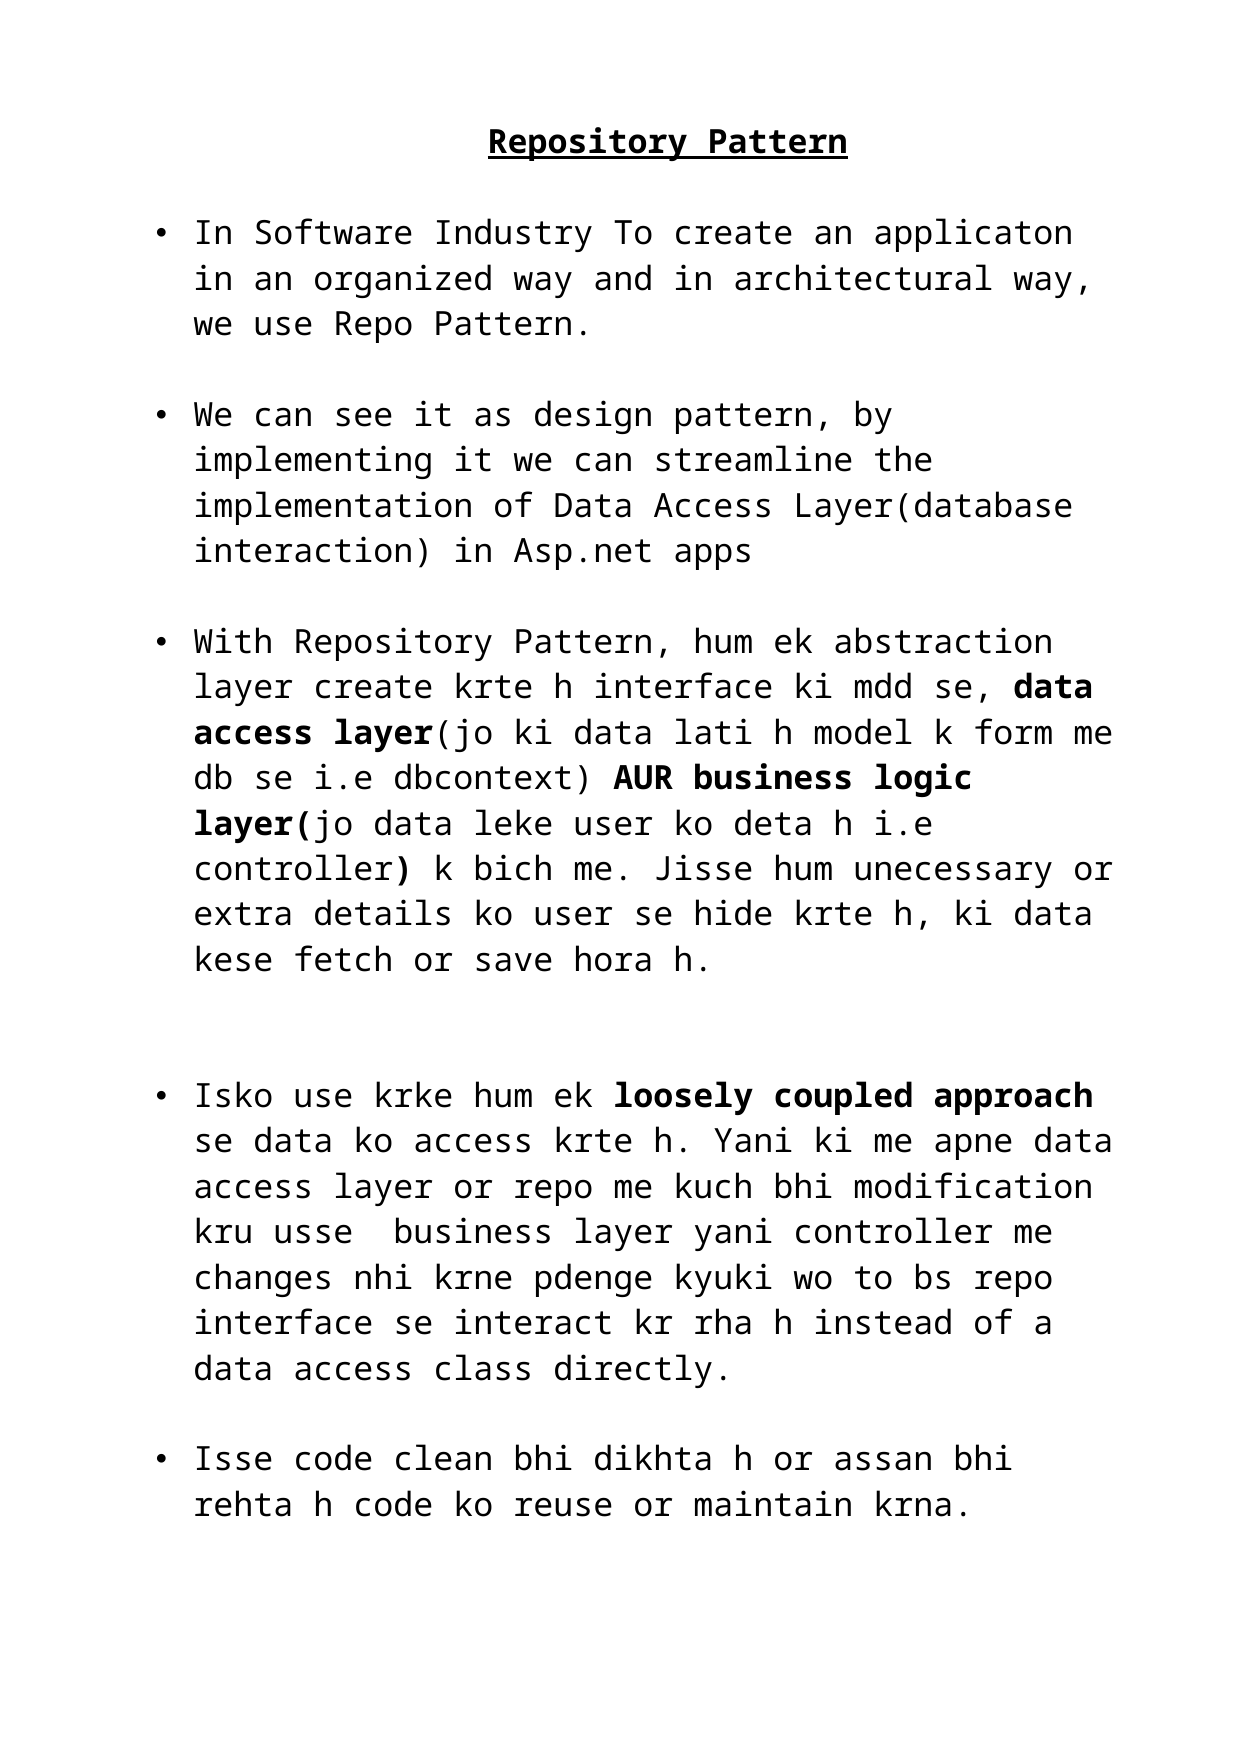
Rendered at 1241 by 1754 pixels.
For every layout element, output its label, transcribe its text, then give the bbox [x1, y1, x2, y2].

list Isse code clean bhi dikhta h or assan bhi rehta h code ko reuse or maintain krna. [156, 1435, 1122, 1526]
list We can see it as design pattern, by implementing it we can streamline the implementation of Data Access Layer(database interaction) in Asp.net apps [156, 391, 1122, 572]
list With Repository Pattern, hum ek abstraction layer create krte h interface ki mdd se, data access layer(jo ki data lati h model k form me db se i.e dbcontext) AUR business logic layer(jo data leke user ko deta h i.e controller) k bich me. Jisse hum unecessary or extra details ko user se hide krte h, ki data kese fetch or save hora h. [156, 618, 1122, 981]
list In Software Industry To create an applicaton in an organized way and in architectural way, we use Repo Pattern. [156, 209, 1122, 345]
list Isko use krke hum ek loosely coupled approach se data ko access krte h. Yani ki me apne data access layer or repo me kuch bhi modification kru usse business layer yani controller me changes nhi krne pdenge kyuki wo to bs repo interface se interact kr rha h instead of a data access class directly. [156, 1072, 1122, 1390]
text Repository Pattern [118, 118, 1122, 163]
